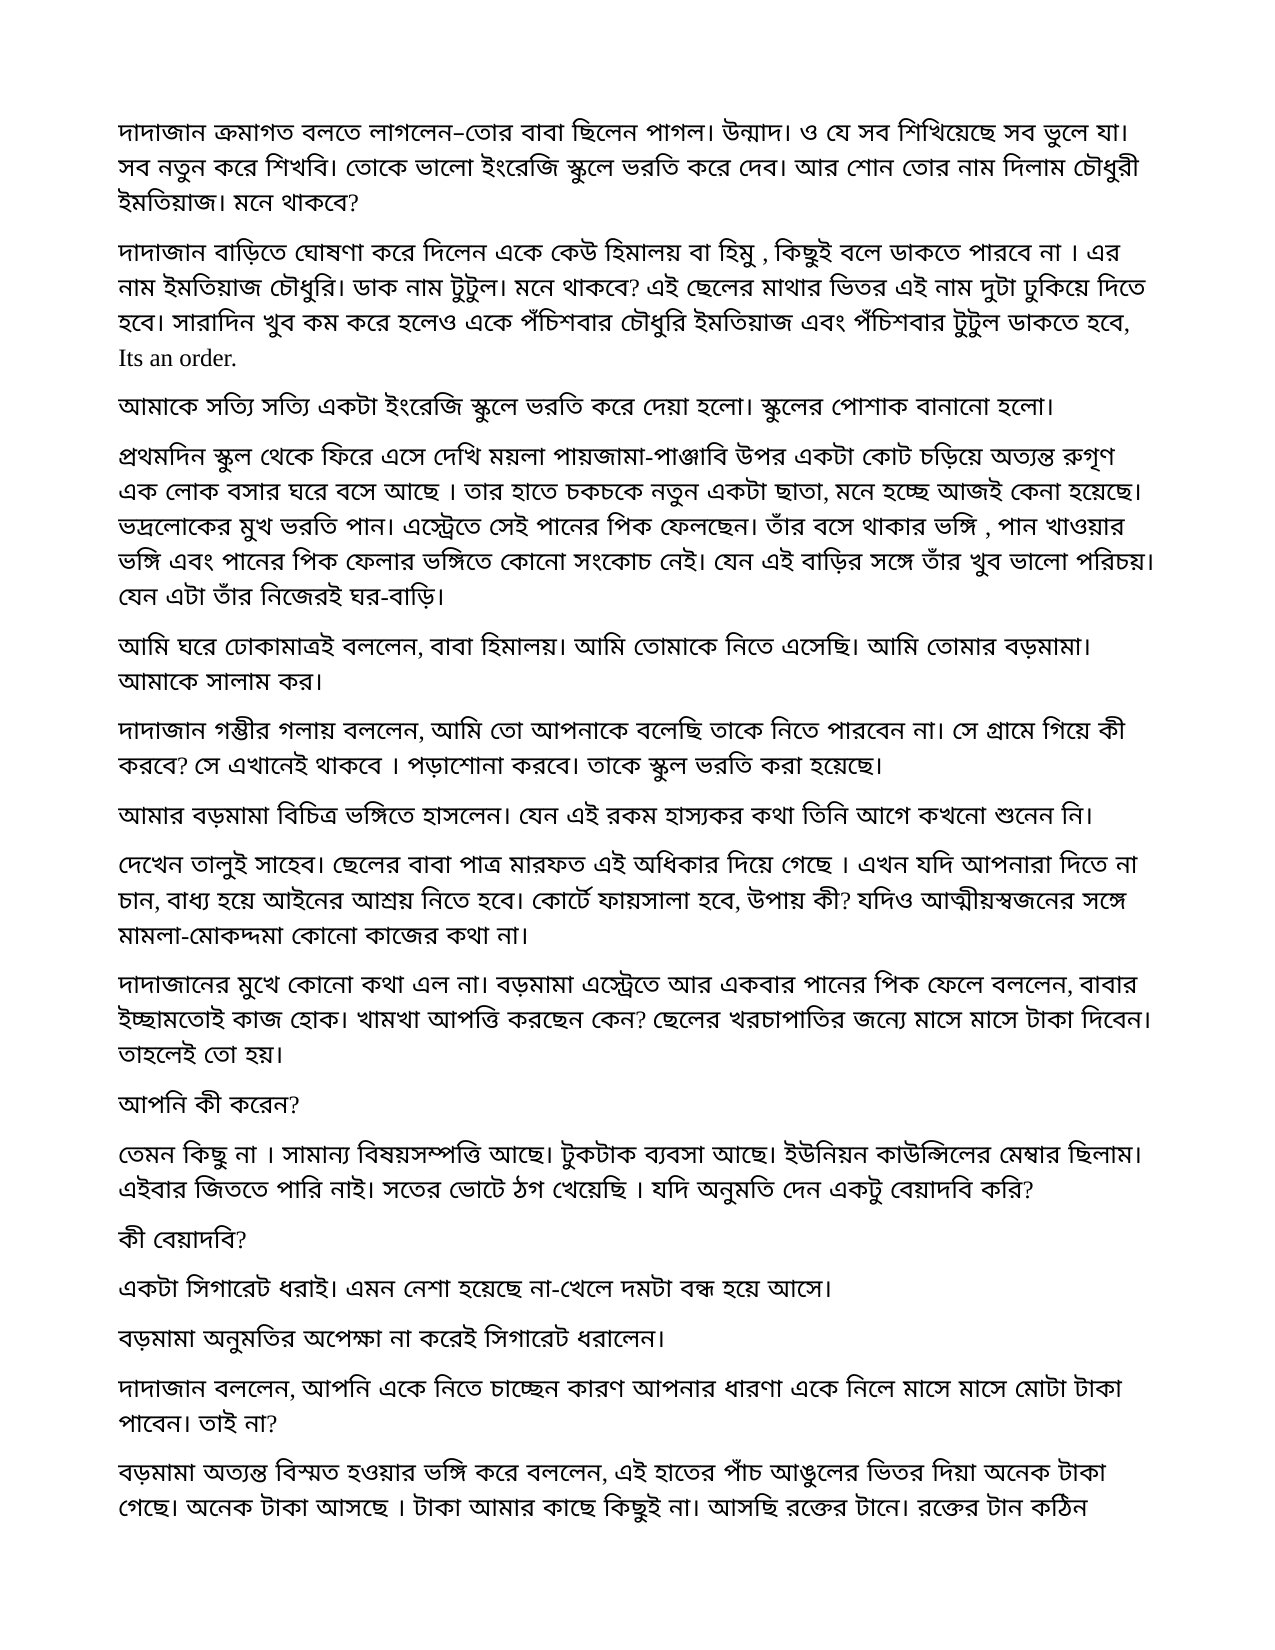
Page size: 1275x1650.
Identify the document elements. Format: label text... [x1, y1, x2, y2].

text বড়মামা অনুমতির অপেক্ষা না করেই সিগারেট ধরালেন। [118, 1324, 261, 1353]
text প্রথমদিন স্কুল থেকে ফিরে এসে দেখি ময়লা পায়জামা-পাঞ্জাবি উপর একটা কোট চড়িয়ে অত্যন্ত রুগৃণ এক লোক বসার ঘরে বসে আছে । তার হাতে চকচকে নতুন একটা ছাতা, মনে হচ্ছে আজই কেনা হয়েছে। ভদ্রলোকের মুখ ভরতি পান। এস্ট্রেতে সেই পানের পিক ফেলছেন। তাঁর বসে থাকার ভঙ্গি , পান খাওয়ার ভঙ্গি এবং পানের পিক ফেলার ভঙ্গিতে কোনো সংকোচ নেই। যেন এই বাড়ির সঙ্গে তাঁর খুব ভালো পরিচয়। যেন এটা তাঁর নিজেরই ঘর-বাড়ি। [118, 442, 1157, 611]
text দাদাজান বললেন, আপনি একে নিতে চাচ্ছেন কারণ আপনার ধারণা একে নিলে মাসে মাসে মোটা টাকা পাবেন। তাই না? [118, 1374, 1157, 1438]
text আমাকে সত্যি সত্যি একটা ইংরেজি স্কুলে ভরতি করে দেয়া হলো। স্কুলের পোশাক বানানো হলো। [118, 392, 1157, 421]
text দাদাজান গম্ভীর গলায় বললেন, আমি তো আপনাকে বলেছি তাকে নিতে পারবেন না। সে গ্রামে গিয়ে কী করবে? সে এখানেই থাকবে । পড়াশোনা করবে। তাকে স্কুল ভরতি করা হয়েছে। [118, 716, 1157, 781]
text আমার বড়মামা বিচিত্র ভঙ্গিতে হাসলেন। যেন এই রকম হাস্যকর কথা তিনি আগে কখনো শুনেন নি। [118, 801, 1157, 830]
text দেখেন তালুই সাহেব। ছেলের বাবা পাত্র মারফত এই অধিকার দিয়ে গেছে । এখন যদি আপনারা দিতে না চান, বাধ্য হয়ে আইনের আশ্রয় নিতে হবে। কোর্টে ফায়সালা হবে, উপায় কী? যদিও আত্মীয়স্বজনের সঙ্গে মামলা-মোকদ্দমা কোনো কাজের কথা না। [118, 851, 1157, 950]
text বড়মামা অনুমতির অপেক্ষা না করেই সিগারেট ধরালেন। [238, 1324, 1157, 1353]
text একটা সিগারেট ধরাই। এমন নেশা হয়েছে না-খেলে দমটা বন্ধ হয়ে আসে। [118, 1274, 1157, 1304]
text আমি ঘরে ঢোকামাত্রই বললেন, বাবা হিমালয়। আমি তোমাকে নিতে এসেছি। আমি তোমার বড়মামা। আমাকে সালাম কর। [118, 632, 1157, 696]
text দাদাজান বাড়িতে ঘোষণা করে দিলেন একে কেউ হিমালয় বা হিমু , কিছুই বলে ডাকতে পারবে না । এর নাম ইমতিয়াজ চৌধুরি। ডাক নাম টুটুল। মনে থাকবে? এই ছেলের মাথার ভিতর এই নাম দুটা ঢুকিয়ে দিতে হবে। সারাদিন খুব কম করে হলেও একে পঁচিশবার চৌধুরি ইমতিয়াজ এবং পঁচিশবার টুটুল ডাকতে হবে, Its an order. [118, 238, 1157, 372]
text বড়মামা অত্যন্ত বিস্মত হওয়ার ভঙ্গি করে বললেন, এই হাতের পাঁচ আঙুলের ভিতর দিয়া অনেক টাকা গেছে। অনেক টাকা আসছে । টাকা আমার কাছে কিছুই না। আসছি রক্তের টানে। রক্তের টান কঠিন [118, 1458, 1157, 1523]
text দাদাজান ক্রমাগত বলতে লাগলেন–তোর বাবা ছিলেন পাগল। উন্মাদ। ও যে সব শিখিয়েছে সব ভুলে যা। সব নতুন করে শিখবি। তোকে ভালো ইংরেজি স্কুলে ভরতি করে দেব। আর শোন তোর নাম দিলাম চৌধুরী ইমতিয়াজ। মনে থাকবে? [118, 118, 1157, 217]
text তেমন কিছু না । সামান্য বিষয়সম্পত্তি আছে। টুকটাক ব্যবসা আছে। ইউনিয়ন কাউন্সিলের মেম্বার ছিলাম। এইবার জিততে পারি নাই। সতের ভোটে ঠগ খেয়েছি । যদি অনুমতি দেন একটু বেয়াদবি করি? [118, 1140, 1157, 1204]
text কী বেয়াদবি? [118, 1225, 1157, 1254]
text দাদাজানের মুখে কোনো কথা এল না। বড়মামা এস্ট্রেতে আর একবার পানের পিক ফেলে বললেন, বাবার ইচ্ছামতোই কাজ হোক। খামখা আপত্তি করছেন কেন? ছেলের খরচাপাতির জন্যে মাসে মাসে টাকা দিবেন। তাহলেই তো হয়। [118, 971, 1157, 1070]
text আপনি কী করেন? [118, 1090, 1157, 1119]
